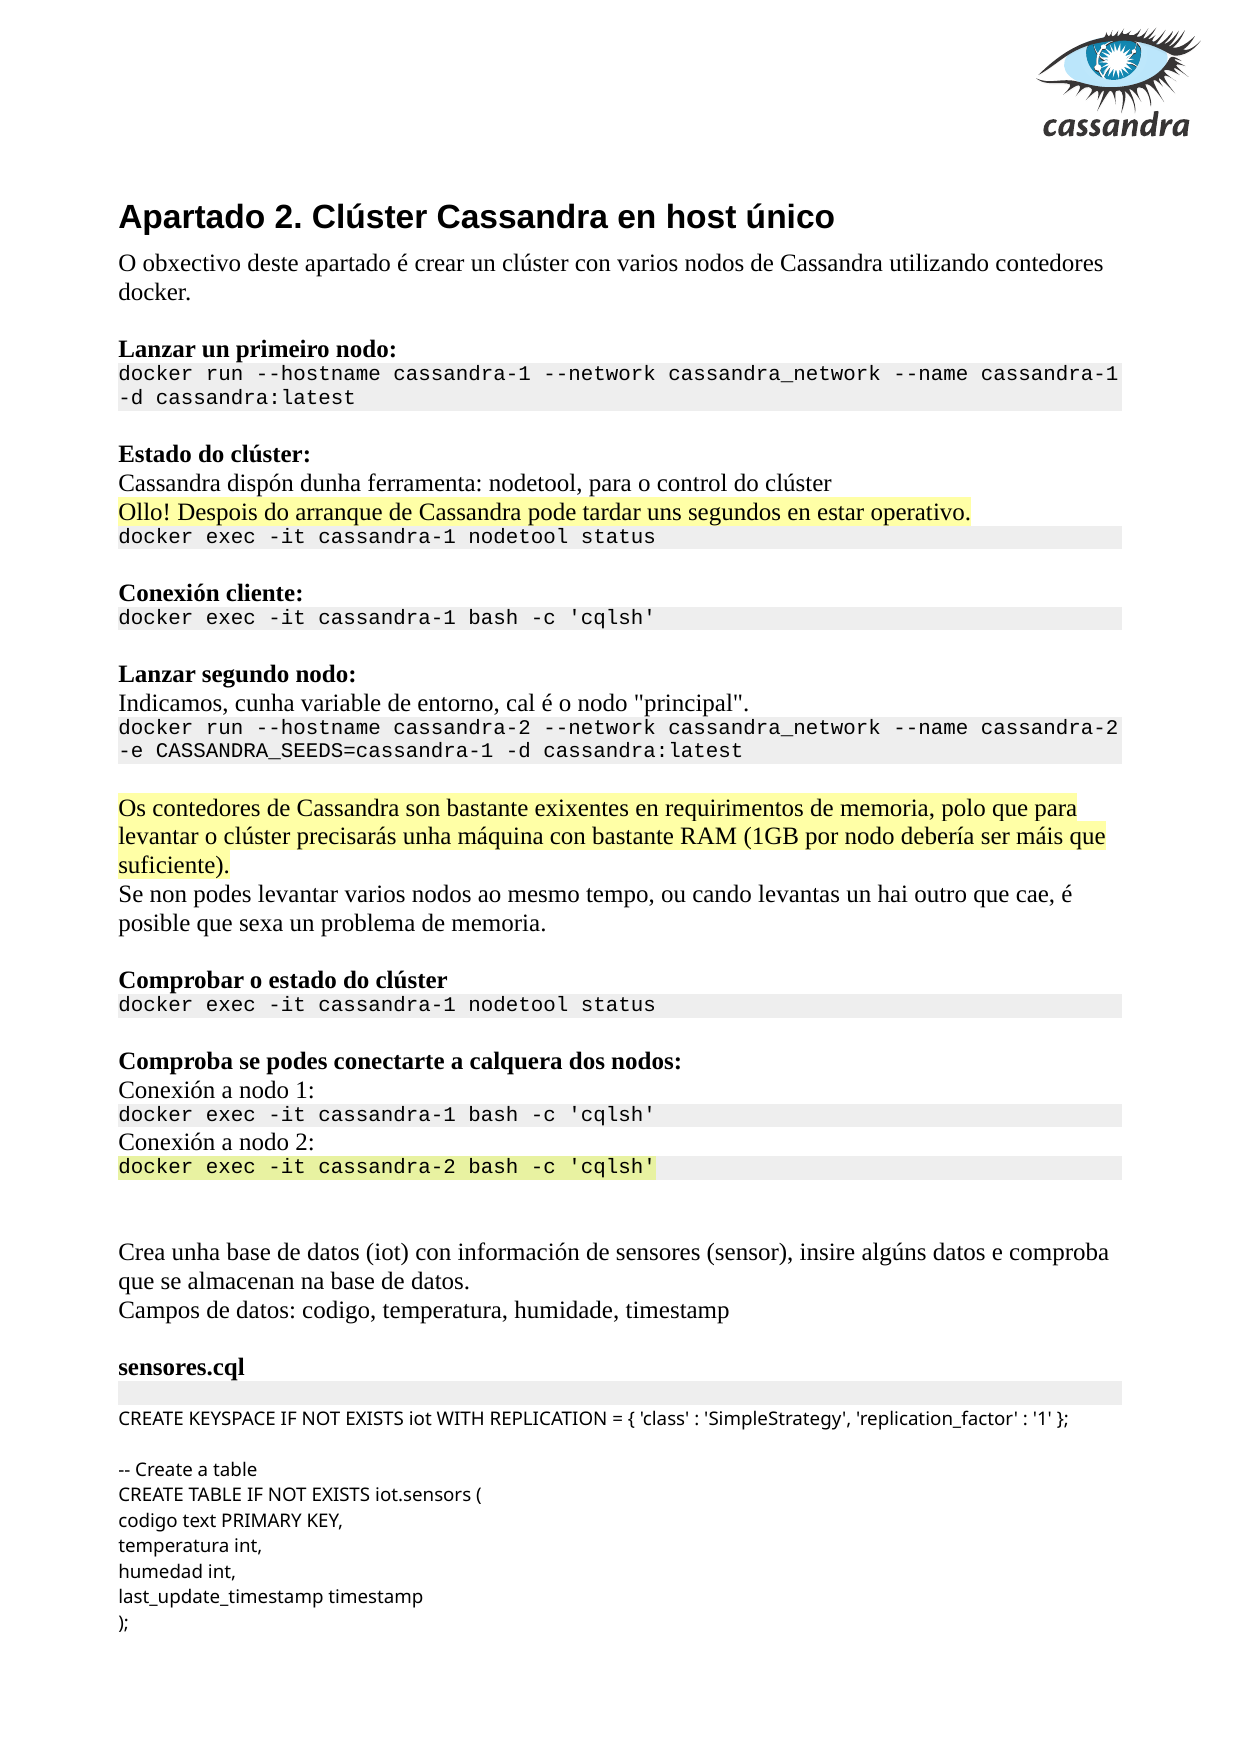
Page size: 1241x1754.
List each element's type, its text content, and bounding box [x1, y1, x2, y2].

text docker run --hostname cassandra-2 --network cassandra_network --name cassandra-2 -e CASSANDRA_SEEDS=cassandra-1 -d cassandra:latest [118, 717, 1122, 764]
text Lanzar un primeiro nodo: [118, 334, 1122, 363]
text Lanzar segundo nodo: [118, 659, 1122, 688]
text last_update_timestamp timestamp [118, 1583, 1122, 1609]
text docker exec -it cassandra-1 bash -c 'cqlsh' [118, 607, 1122, 630]
text Estado do clúster: [118, 439, 1122, 468]
text sensores.cql [118, 1352, 1122, 1381]
text docker exec -it cassandra-2 bash -c 'cqlsh' [118, 1156, 1122, 1180]
text -- Create a table [118, 1456, 1122, 1481]
text Crea unha base de datos (iot) con información de sensores (sensor), insire algúns datos e comproba que se almacenan na base de datos. [118, 1237, 1122, 1295]
text Se non podes levantar varios nodos ao mesmo tempo, ou cando levantas un hai outro que cae, é posible que sexa un problema de memoria. [118, 879, 1122, 936]
text codigo text PRIMARY KEY, [118, 1507, 1122, 1532]
text Indicamos, cunha variable de entorno, cal é o nodo "principal". [118, 688, 1122, 717]
text Os contedores de Cassandra son bastante exixentes en requirimentos de memoria, polo que para levantar o clúster precisarás unha máquina con bastante RAM (1GB por nodo debería ser máis que suficiente). [118, 793, 1122, 879]
text docker run --hostname cassandra-1 --network cassandra_network --name cassandra-1 -d cassandra:latest [118, 363, 1122, 411]
text temperatura int, [118, 1532, 1122, 1558]
text ); [118, 1609, 1122, 1634]
text CREATE KEYSPACE IF NOT EXISTS iot WITH REPLICATION = { 'class' : 'SimpleStrategy', 'replication_factor' : '1' }; [118, 1405, 1122, 1430]
text Ollo! Despois do arranque de Cassandra pode tardar uns segundos en estar operativo. [118, 497, 1122, 526]
text docker exec -it cassandra-1 nodetool status [118, 994, 1122, 1018]
text docker exec -it cassandra-1 nodetool status [118, 526, 1122, 549]
text Conexión cliente: [118, 578, 1122, 607]
text CREATE TABLE IF NOT EXISTS iot.sensors ( [118, 1481, 1122, 1507]
text Campos de datos: codigo, temperatura, humidade, timestamp [118, 1295, 1122, 1324]
subtitle Apartado 2. Clúster Cassandra en host único [118, 197, 1122, 236]
text O obxectivo deste apartado é crear un clúster con varios nodos de Cassandra utilizando contedores docker. [118, 248, 1122, 306]
text humedad int, [118, 1558, 1122, 1583]
text Comprobar o estado do clúster [118, 965, 1122, 994]
text Conexión a nodo 2: [118, 1127, 1122, 1156]
text docker exec -it cassandra-1 bash -c 'cqlsh' [118, 1104, 1122, 1127]
text Conexión a nodo 1: [118, 1075, 1122, 1104]
text Cassandra dispón dunha ferramenta: nodetool, para o control do clúster [118, 468, 1122, 497]
text Comproba se podes conectarte a calquera dos nodos: [118, 1046, 1122, 1075]
